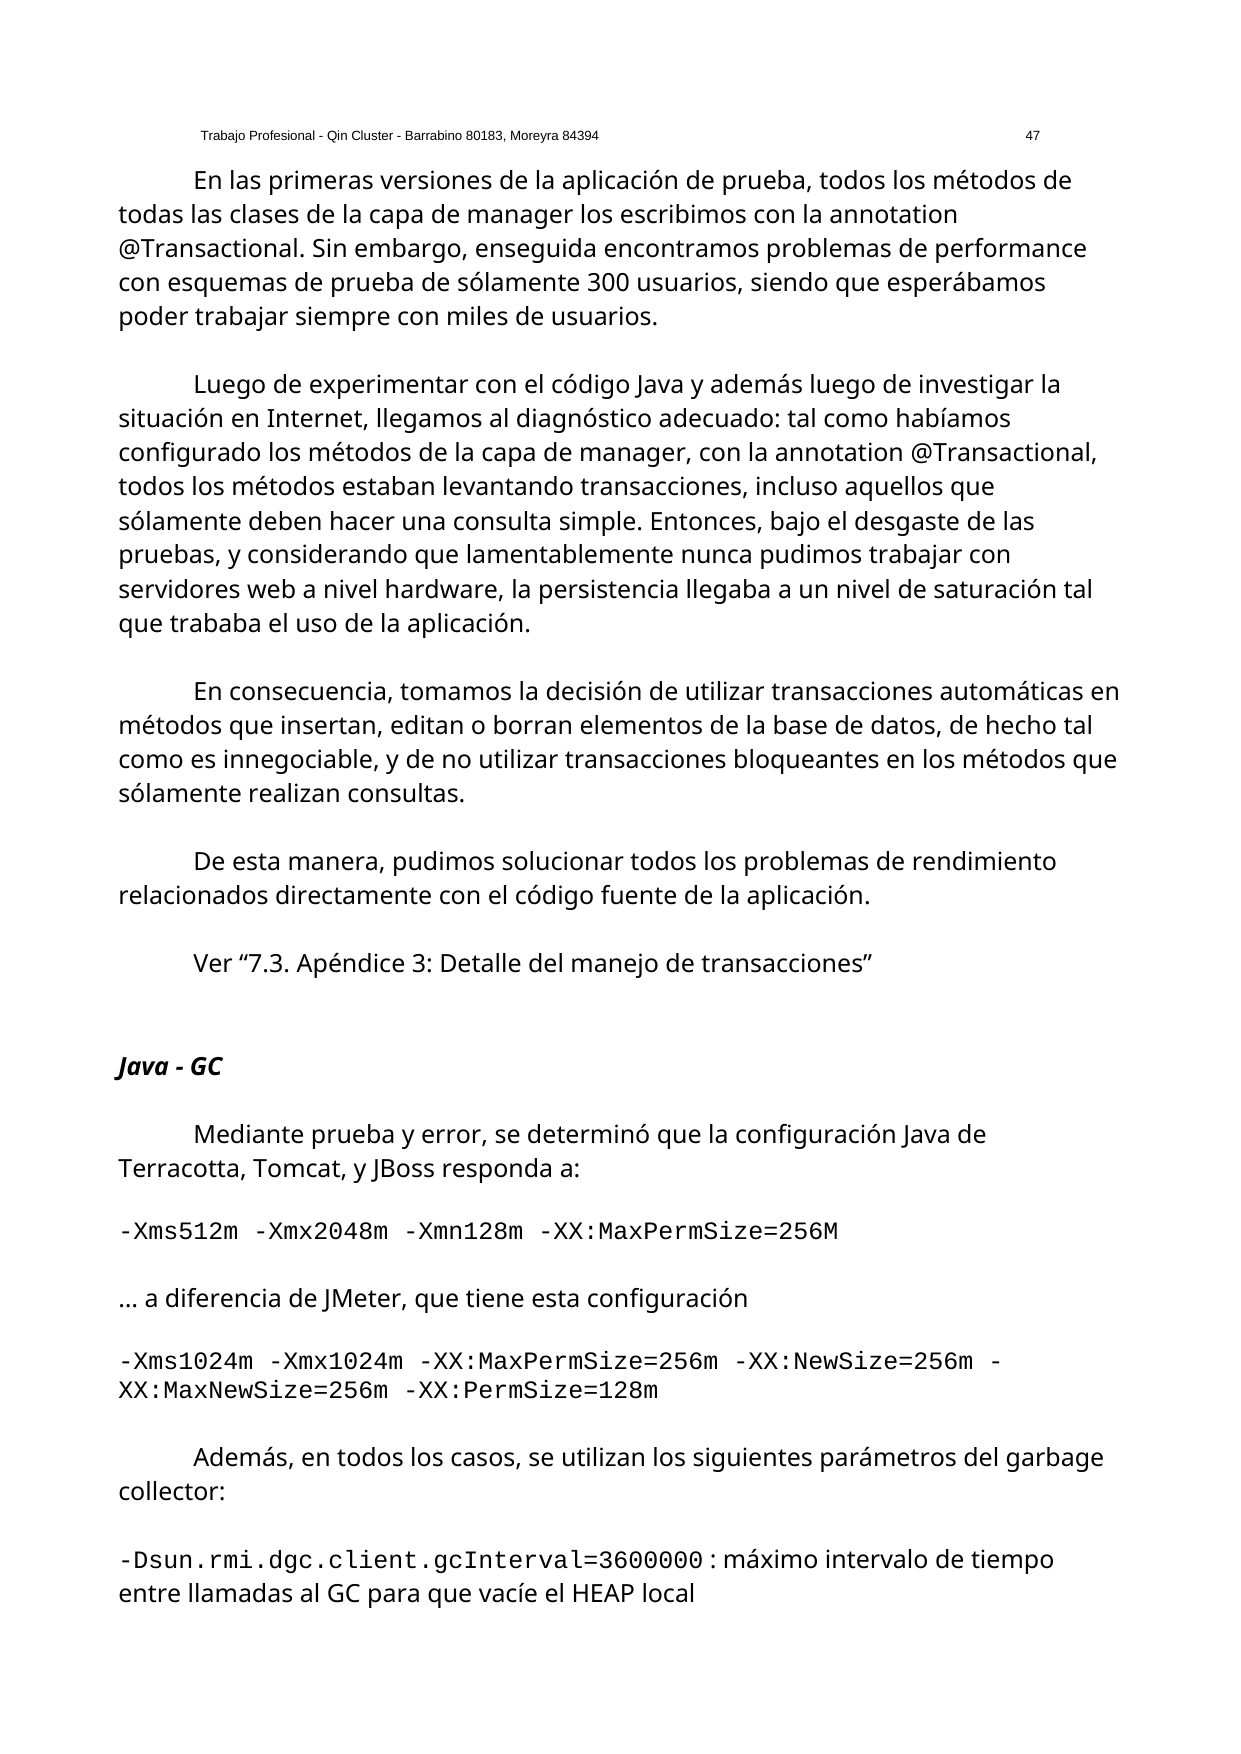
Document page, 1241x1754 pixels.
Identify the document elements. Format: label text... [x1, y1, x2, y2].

text De esta manera, pudimos solucionar todos los problemas de rendimiento relacionados directamente con el código fuente de la aplicación. [118, 844, 1122, 912]
text En las primeras versiones de la aplicación de prueba, todos los métodos de todas las clases de la capa de manager los escribimos con la annotation @Transactional. Sin embargo, enseguida encontramos problemas de performance con esquemas de prueba de sólamente 300 usuarios, siendo que esperábamos poder trabajar siempre con miles de usuarios. [118, 162, 1122, 333]
text Java - GC [118, 1048, 1122, 1082]
text En consecuencia, tomamos la decisión de utilizar transacciones automáticas en métodos que insertan, editan o borran elementos de la base de datos, de hecho tal como es innegociable, y de no utilizar transacciones bloqueantes en los métodos que sólamente realizan consultas. [118, 673, 1122, 810]
text Mediante prueba y error, se determinó que la configuración Java de Terracotta, Tomcat, y JBoss responda a: [118, 1116, 1122, 1184]
text -Xms512m -Xmx2048m -Xmn128m -XX:MaxPermSize=256M [118, 1218, 1122, 1247]
text Ver “7.3. Apéndice 3: Detalle del manejo de transacciones” [118, 946, 1122, 980]
text Luego de experimentar con el código Java y además luego de investigar la situación en Internet, llegamos al diagnóstico adecuado: tal como habíamos configurado los métodos de la capa de manager, con la annotation @Transactional, todos los métodos estaban levantando transacciones, incluso aquellos que sólamente deben hacer una consulta simple. Entonces, bajo el desgaste de las pruebas, y considerando que lamentablemente nunca pudimos trabajar con servidores web a nivel hardware, la persistencia llegaba a un nivel de saturación tal que trababa el uso de la aplicación. [118, 367, 1122, 639]
text -Dsun.rmi.dgc.client.gcInterval=3600000 : máximo intervalo de tiempo entre llamadas al GC para que vacíe el HEAP local [118, 1542, 1122, 1610]
text -Xms1024m -Xmx1024m -XX:MaxPermSize=256m -XX:NewSize=256m -XX:MaxNewSize=256m -XX:PermSize=128m [118, 1349, 1122, 1406]
text Además, en todos los casos, se utilizan los siguientes parámetros del garbage collector: [118, 1440, 1122, 1508]
text … a diferencia de JMeter, que tiene esta configuración [118, 1281, 1122, 1315]
